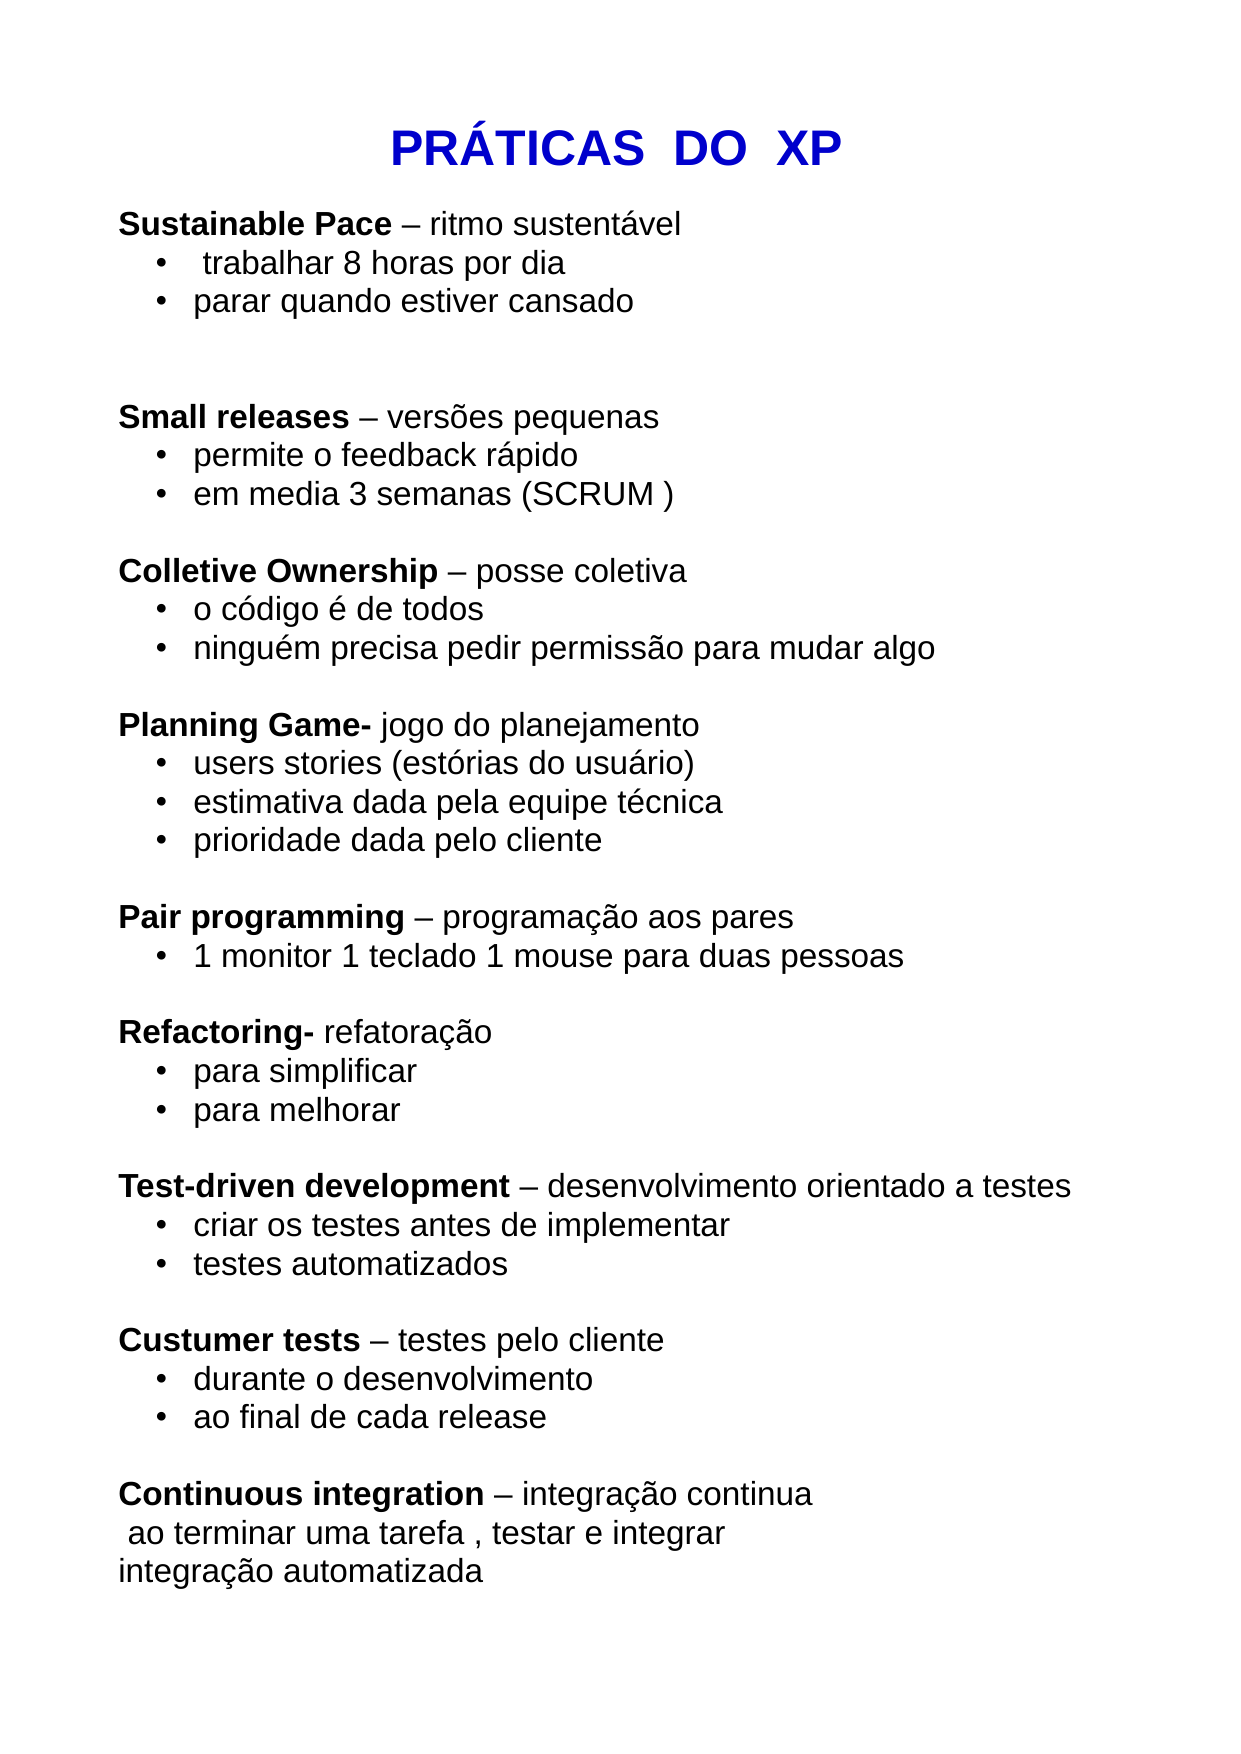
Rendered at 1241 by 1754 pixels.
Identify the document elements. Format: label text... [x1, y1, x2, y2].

list permite o feedback rápido [156, 435, 1122, 474]
text Small releases – versões pequenas [118, 397, 1122, 435]
list o código é de todos [156, 589, 1122, 628]
text Test-driven development – desenvolvimento orientado a testes [118, 1167, 1122, 1205]
list para simplificar [156, 1051, 1122, 1089]
text ao terminar uma tarefa , testar e integrar [118, 1513, 1122, 1551]
list prioridade dada pelo cliente [156, 820, 1122, 859]
text Planning Game- jogo do planejamento [118, 705, 1122, 743]
list 1 monitor 1 teclado 1 mouse para duas pessoas [156, 936, 1122, 974]
list ao final de cada release [156, 1397, 1122, 1436]
text Custumer tests – testes pelo cliente [118, 1321, 1122, 1359]
text Sustainable Pace – ritmo sustentável [118, 204, 1122, 243]
list trabalhar 8 horas por dia [156, 243, 1122, 281]
list users stories (estórias do usuário) [156, 743, 1122, 782]
text Refactoring- refatoração [118, 1013, 1122, 1051]
text Colletive Ownership – posse coletiva [118, 551, 1122, 589]
list testes automatizados [156, 1243, 1122, 1282]
text Pair programming – programação aos pares [118, 897, 1122, 936]
text Continuous integration – integração continua [118, 1474, 1122, 1513]
list para melhorar [156, 1089, 1122, 1128]
list em media 3 semanas (SCRUM ) [156, 474, 1122, 512]
text PRÁTICAS DO XP [118, 118, 1122, 176]
list criar os testes antes de implementar [156, 1205, 1122, 1243]
list parar quando estiver cansado [156, 281, 1122, 320]
text integração automatizada [118, 1551, 1122, 1590]
list ninguém precisa pedir permissão para mudar algo [156, 628, 1122, 666]
list estimativa dada pela equipe técnica [156, 782, 1122, 820]
list durante o desenvolvimento [156, 1359, 1122, 1397]
